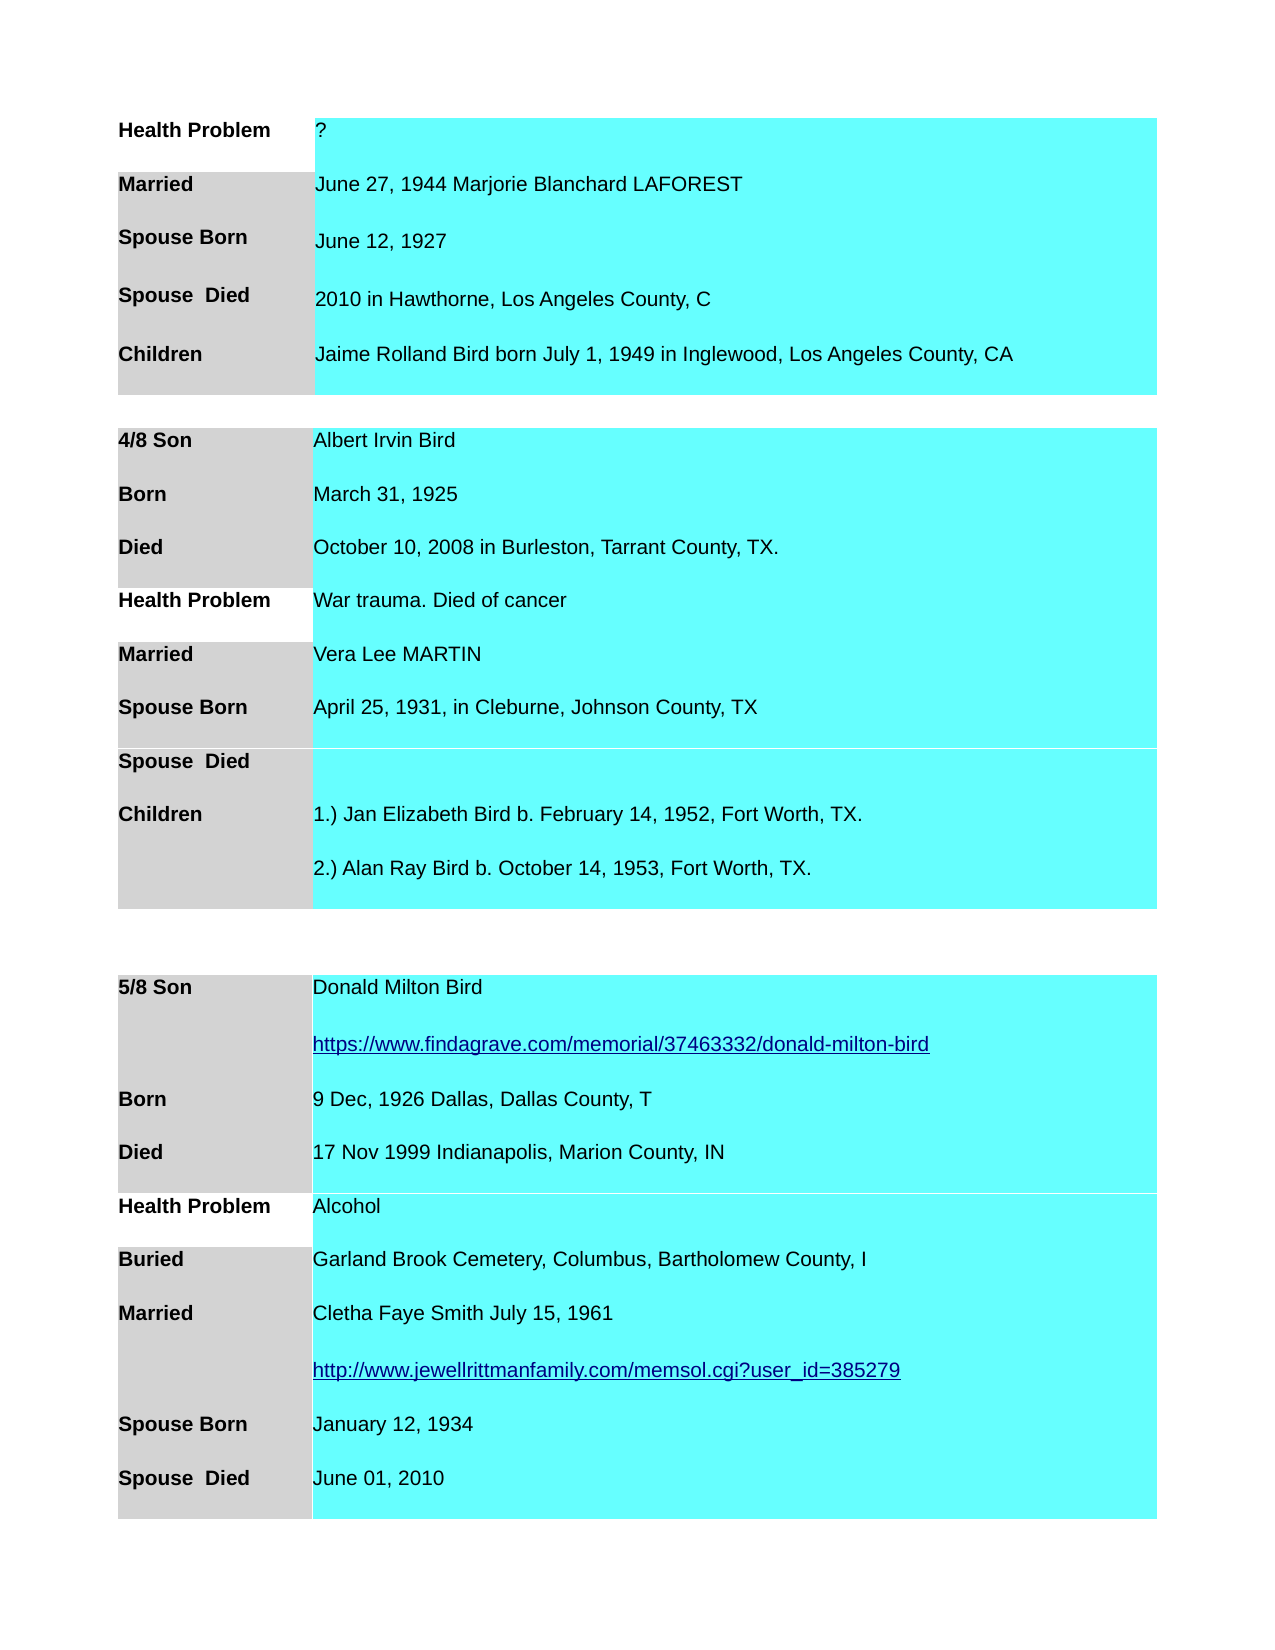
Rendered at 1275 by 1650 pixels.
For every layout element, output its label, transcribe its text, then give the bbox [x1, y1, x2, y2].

table_cell Born [118, 1087, 312, 1140]
table_cell Children [118, 802, 313, 909]
table_cell 1.) Jan Elizabeth Bird b. February 14, 1952, Fort Worth, TX. 2.) Alan Ray Bird b. October 14, 1953, Fort Worth, TX. [313, 802, 1157, 909]
table_cell Spouse Born [118, 695, 313, 748]
table_cell Spouse Born [118, 225, 315, 283]
table_cell March 31, 1925 [313, 481, 1157, 535]
table_cell Buried [118, 1247, 312, 1300]
table_cell ? [315, 118, 1157, 172]
table_cell 9 Dec, 1926 Dallas, Dallas County, T [313, 1087, 1157, 1140]
table_cell Vera Lee MARTIN [313, 642, 1157, 695]
table_cell June 01, 2010 [313, 1465, 1157, 1519]
table_cell 17 Nov 1999 Indianapolis, Marion County, IN [313, 1140, 1157, 1193]
table_cell Married [118, 1300, 312, 1412]
table_cell Health Problem [118, 1194, 312, 1247]
table_cell Married [118, 172, 315, 225]
table_header 4/8 Son [118, 428, 313, 481]
table_header Albert Irvin Bird [313, 428, 1157, 481]
table_cell Spouse Died [118, 1465, 312, 1519]
table_cell Garland Brook Cemetery, Columbus, Bartholomew County, I [313, 1247, 1157, 1300]
table_cell Spouse Died [118, 749, 313, 802]
table_cell Children [118, 341, 315, 395]
table_cell Married [118, 642, 313, 695]
table_header Donald Milton Bird https://www.findagrave.com/memorial/37463332/donald-milton-bird [313, 975, 1157, 1087]
table_cell Jaime Rolland Bird born July 1, 1949 in Inglewood, Los Angeles County, CA [315, 341, 1157, 395]
table_cell Alcohol [313, 1194, 1157, 1247]
table_cell 2010 in Hawthorne, Los Angeles County, C [315, 283, 1157, 341]
table_cell June 12, 1927 [315, 225, 1157, 283]
table_cell Died [118, 535, 313, 588]
table_cell Health Problem [118, 588, 313, 642]
table_cell January 12, 1934 [313, 1412, 1157, 1465]
table_cell Died [118, 1140, 312, 1193]
table_cell Spouse Born [118, 1412, 312, 1465]
table_header 5/8 Son [118, 975, 312, 1087]
table_cell Cletha Faye Smith July 15, 1961 http://www.jewellrittmanfamily.com/memsol.cgi?user_id=385279 [313, 1300, 1157, 1412]
table_cell April 25, 1931, in Cleburne, Johnson County, TX [313, 695, 1157, 748]
table_cell Spouse Died [118, 283, 315, 341]
table_cell [313, 749, 1157, 802]
table_cell June 27, 1944 Marjorie Blanchard LAFOREST [315, 172, 1157, 225]
table_cell Born [118, 481, 313, 535]
table_cell War trauma. Died of cancer [313, 588, 1157, 642]
table_cell Health Problem [118, 118, 315, 172]
table_cell October 10, 2008 in Burleston, Tarrant County, TX. [313, 535, 1157, 588]
